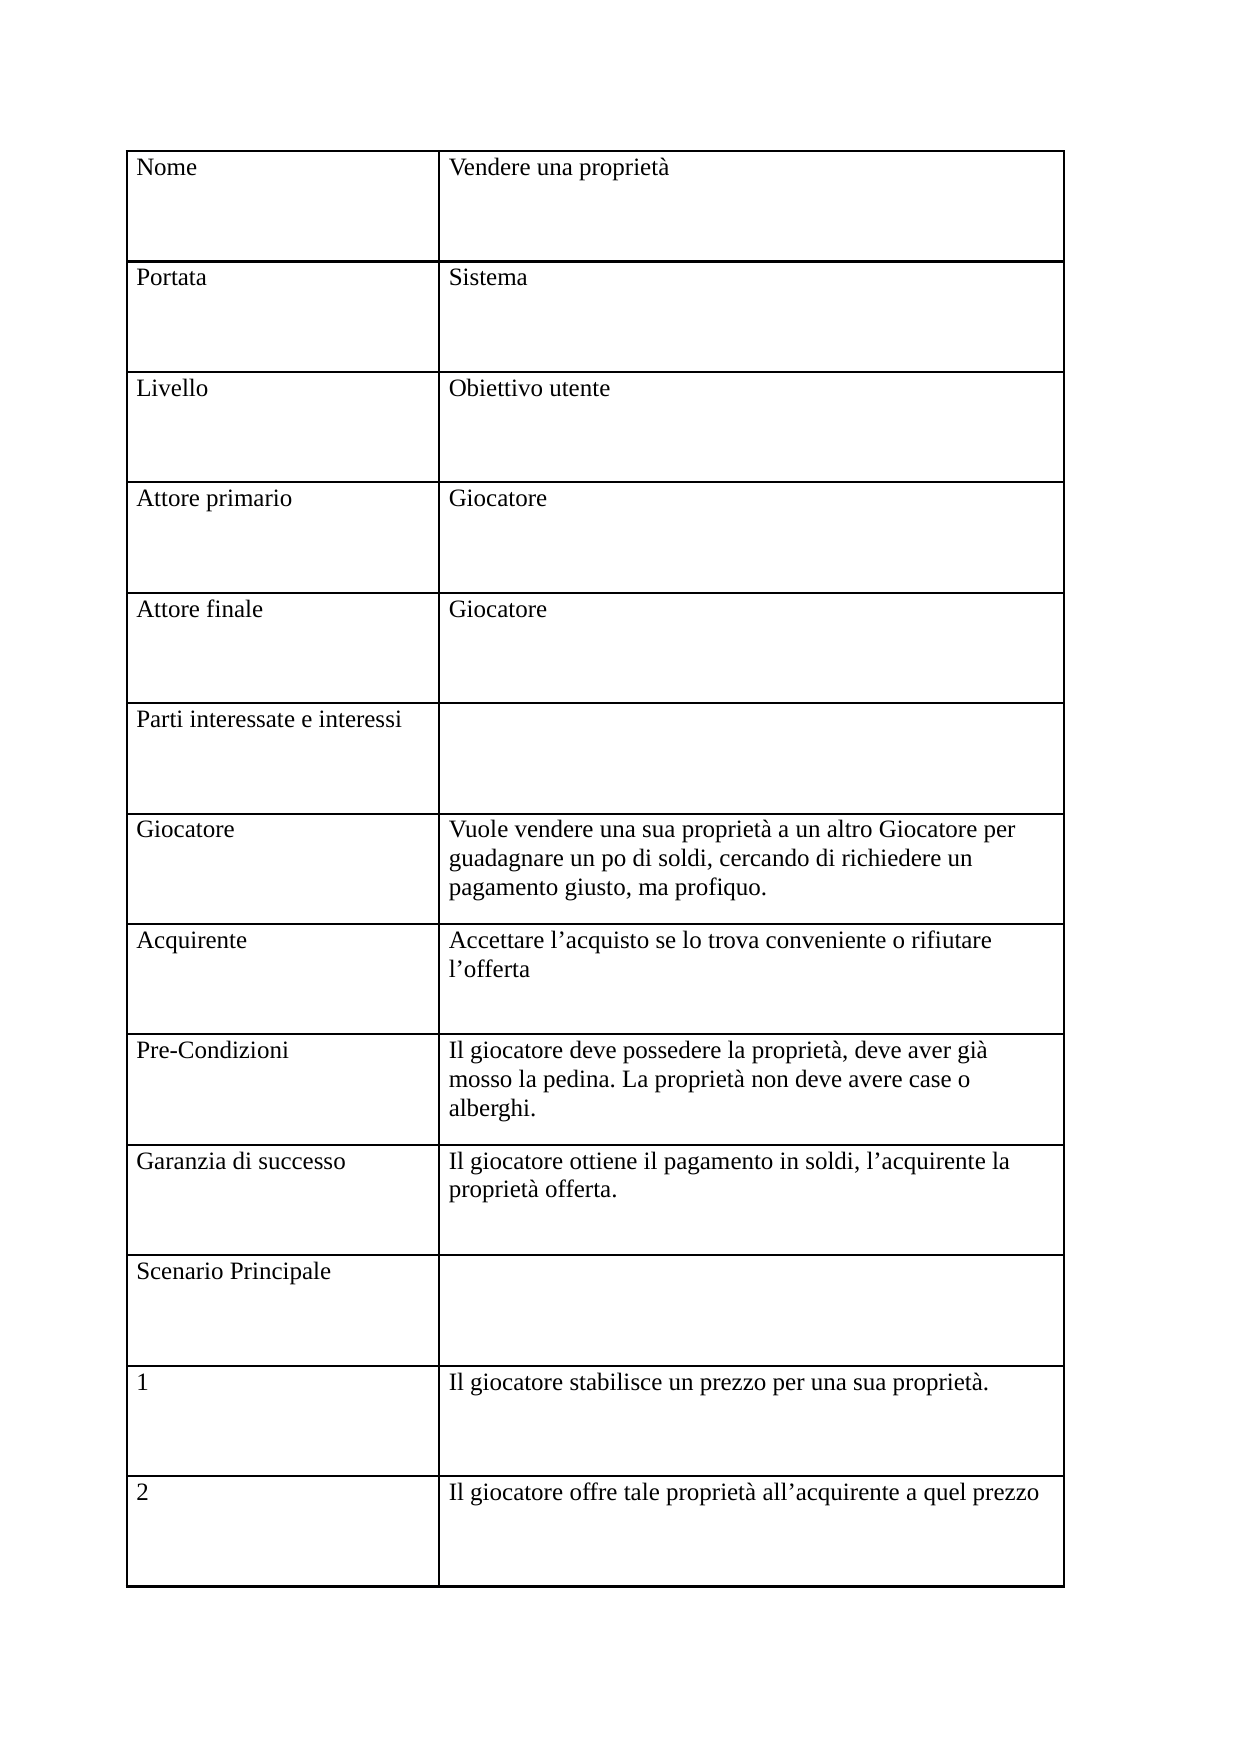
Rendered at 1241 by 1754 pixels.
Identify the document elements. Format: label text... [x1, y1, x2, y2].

table_header Vendere una proprietà [440, 152, 1063, 260]
table_cell Attore finale [128, 594, 438, 702]
table_cell Obiettivo utente [440, 373, 1063, 481]
table_cell Portata [128, 263, 438, 371]
table_cell Vuole vendere una sua proprietà a un altro Giocatore per guadagnare un po di soldi, cercando di richiedere un pagamento giusto, ma profiquo. [440, 815, 1063, 923]
table_cell Scenario Principale [128, 1256, 438, 1364]
table_cell Il giocatore offre tale proprietà all’acquirente a quel prezzo [440, 1477, 1063, 1585]
table_cell Accettare l’acquisto se lo trova conveniente o rifiutare l’offerta [440, 925, 1063, 1033]
table_cell Sistema [440, 263, 1063, 371]
table_cell Livello [128, 373, 438, 481]
table_cell [440, 1256, 1063, 1364]
table_cell Pre-Condizioni [128, 1035, 438, 1144]
table_cell 1 [128, 1367, 438, 1475]
table_cell Il giocatore stabilisce un prezzo per una sua proprietà. [440, 1367, 1063, 1475]
table_cell Giocatore [440, 483, 1063, 592]
table_cell [440, 704, 1063, 812]
table_cell Garanzia di successo [128, 1146, 438, 1254]
table_header Nome [128, 152, 438, 260]
table_cell Parti interessate e interessi [128, 704, 438, 812]
table_cell Attore primario [128, 483, 438, 592]
table_cell Giocatore [128, 815, 438, 923]
table_cell 2 [128, 1477, 438, 1585]
table_cell Acquirente [128, 925, 438, 1033]
table_cell Giocatore [440, 594, 1063, 702]
table_cell Il giocatore deve possedere la proprietà, deve aver già mosso la pedina. La proprietà non deve avere case o alberghi. [440, 1035, 1063, 1144]
table_cell Il giocatore ottiene il pagamento in soldi, l’acquirente la proprietà offerta. [440, 1146, 1063, 1254]
